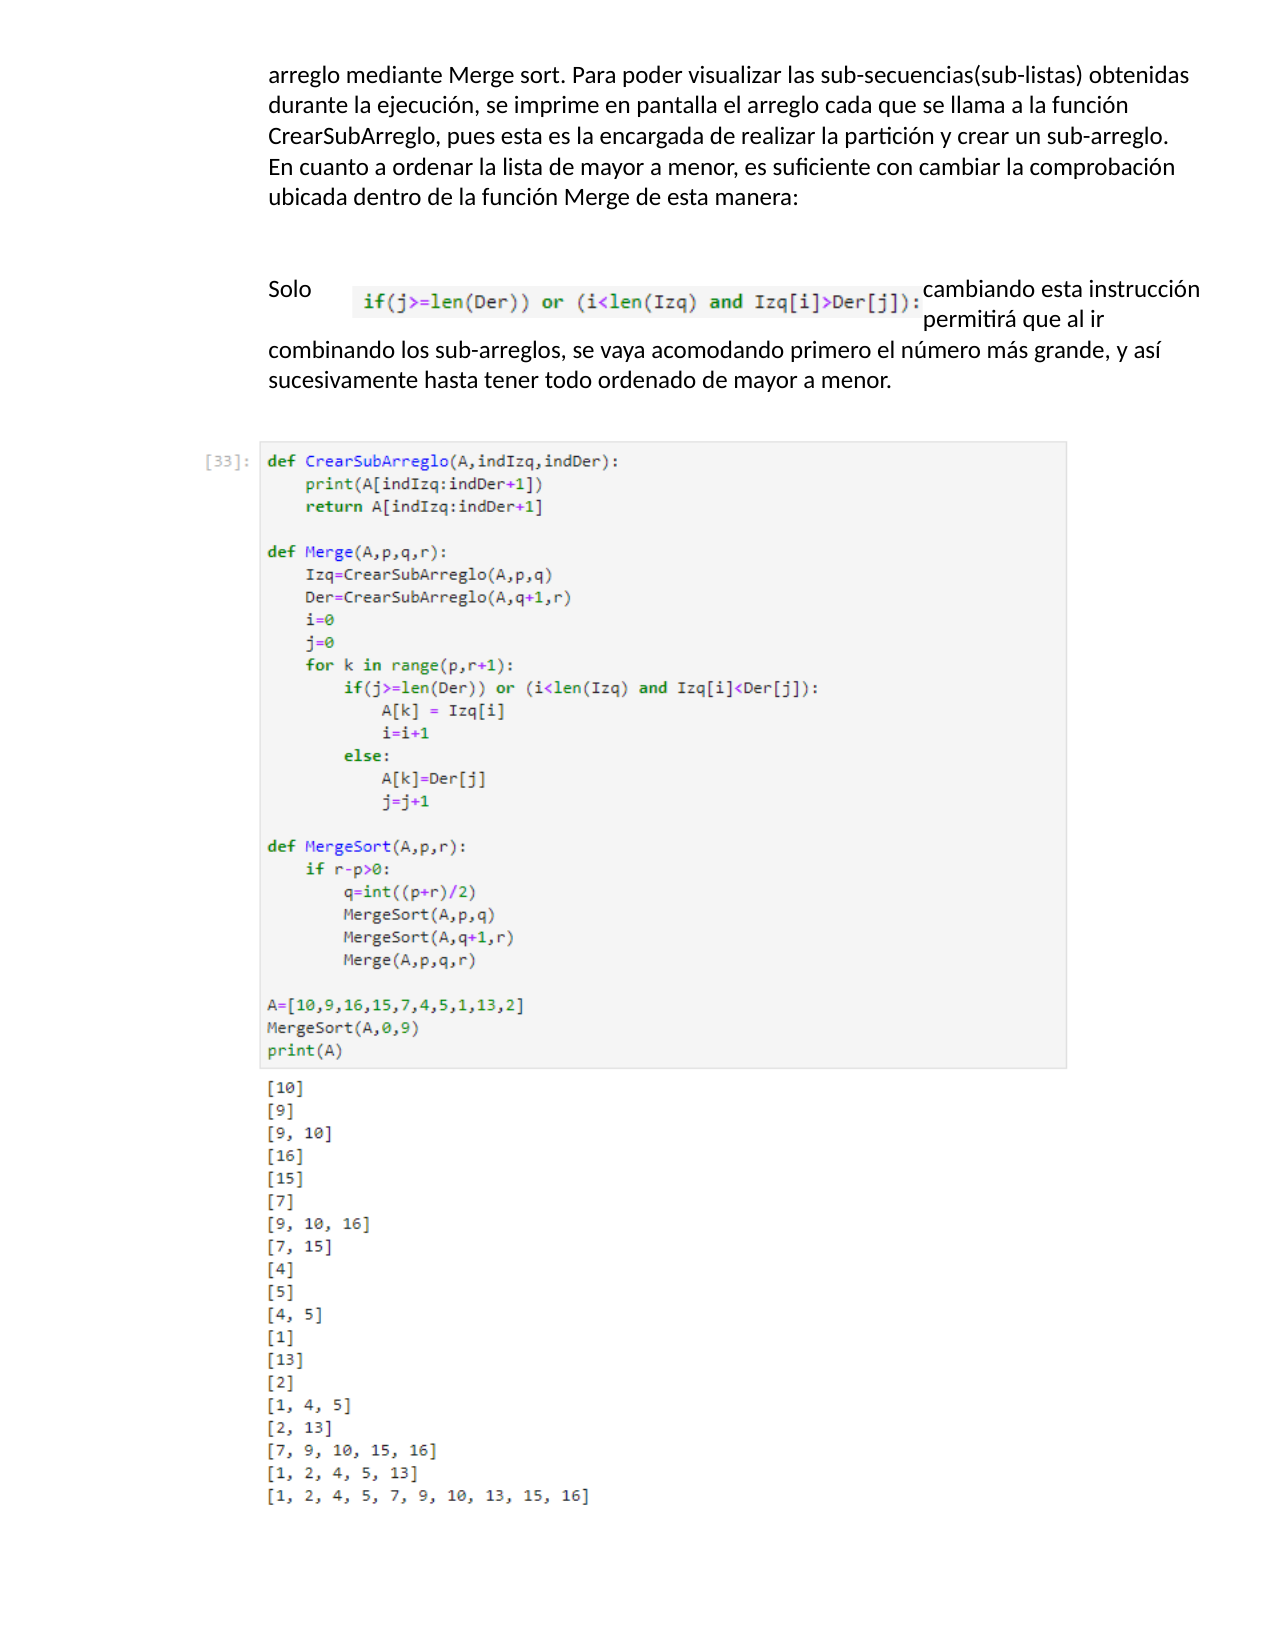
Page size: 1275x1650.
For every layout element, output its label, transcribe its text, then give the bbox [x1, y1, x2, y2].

text En cuanto a ordenar la lista de mayor a menor, es suficiente con cambiar la comprobación ubicada dentro de la función Merge de esta manera: [268, 151, 1205, 212]
list arreglo mediante Merge sort. Para poder visualizar las sub-secuencias(sub-listas) obtenidas durante la ejecución, se imprime en pantalla el arreglo cada que se llama a la función CrearSubArreglo, pues esta es la encargada de realizar la partición y crear un sub-arreglo. [231, 59, 1205, 151]
text Solo cambiando esta instrucción permitirá que al ir combinando los sub-arreglos, se vaya acomodando primero el número más grande, y así sucesivamente hasta tener todo ordenado de mayor a menor. [268, 273, 1205, 395]
